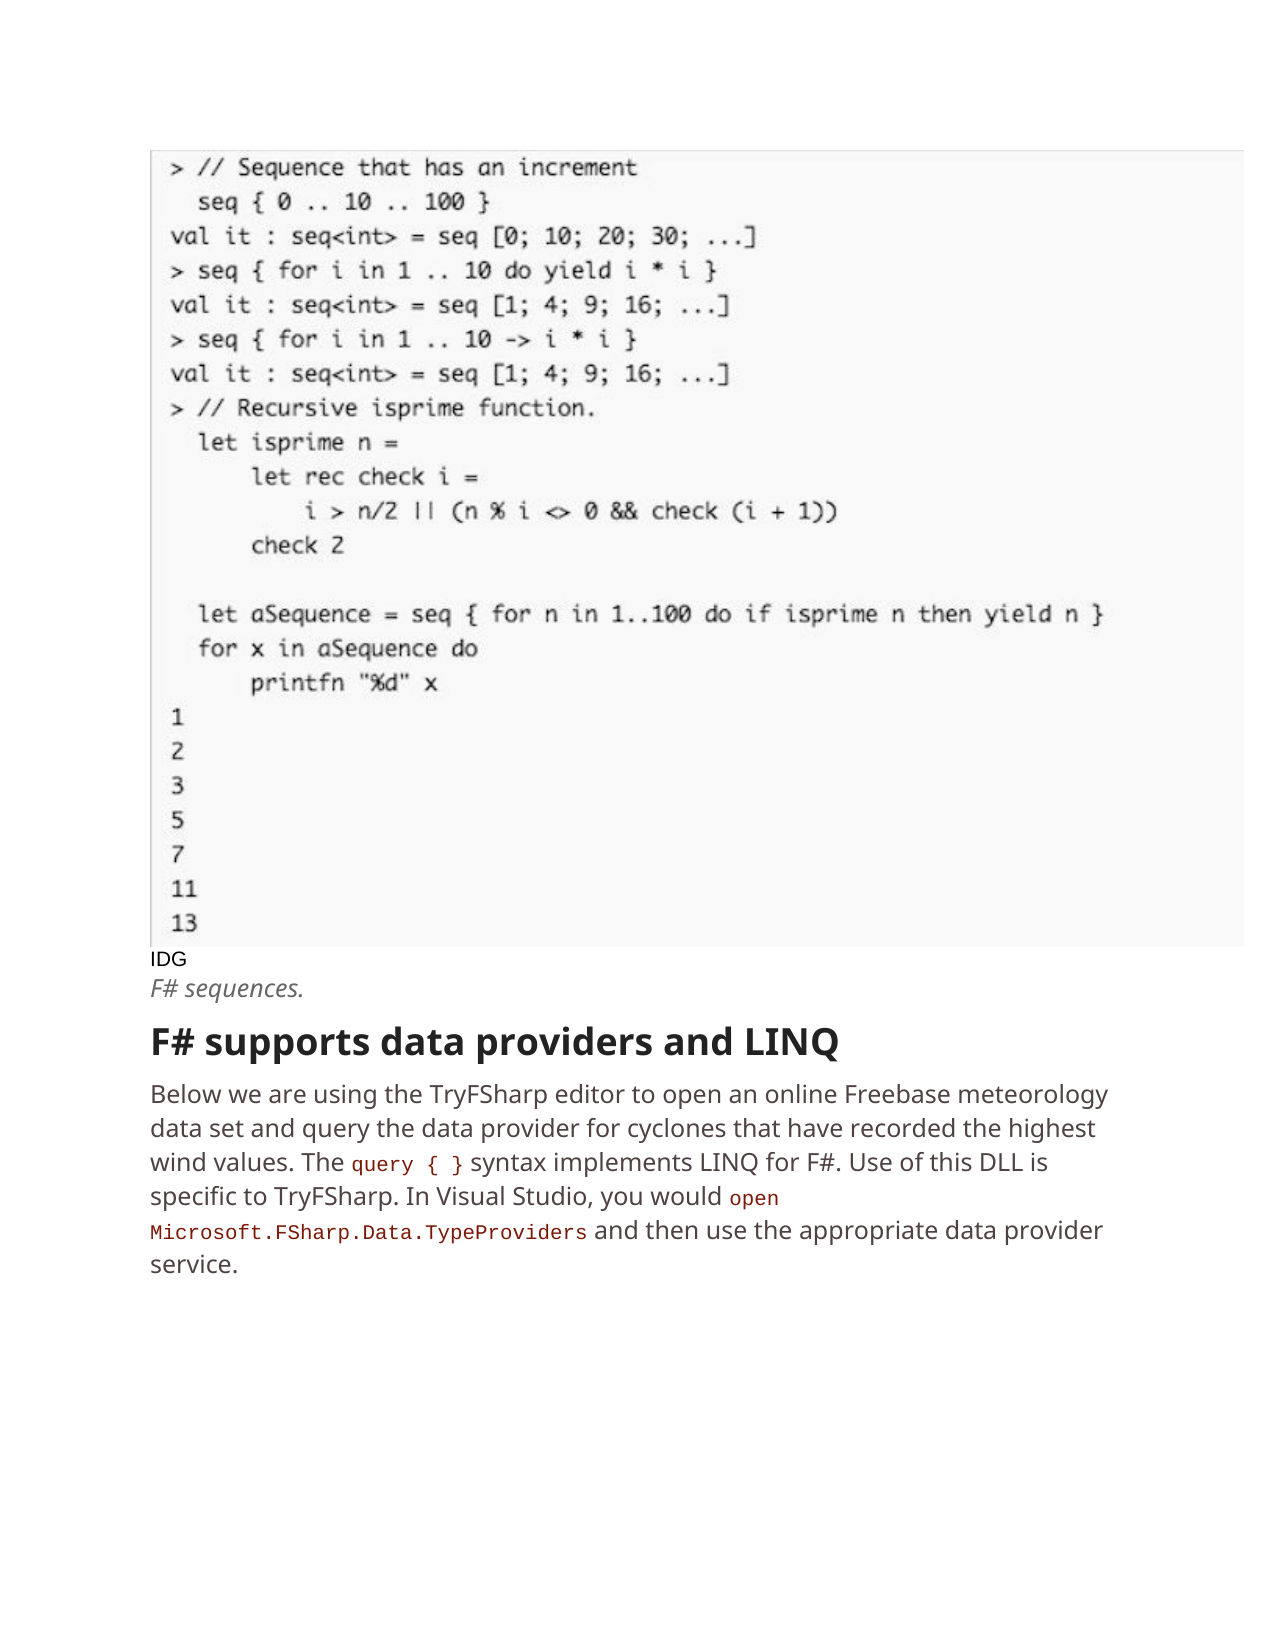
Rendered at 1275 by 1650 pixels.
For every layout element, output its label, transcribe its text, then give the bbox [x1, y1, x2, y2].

text IDG [150, 947, 1125, 971]
text F# sequences. [150, 971, 1125, 1005]
subtitle F# supports data providers and LINQ [150, 1015, 1125, 1066]
text Below we are using the TryFSharp editor to open an online Freebase meteorology data set and query the data provider for cyclones that have recorded the highest wind values. The query { } syntax implements LINQ for F#. Use of this DLL is specific to TryFSharp. In Visual Studio, you would open Microsoft.FSharp.Data.TypeProviders and then use the appropriate data provider service. [150, 1077, 1125, 1281]
